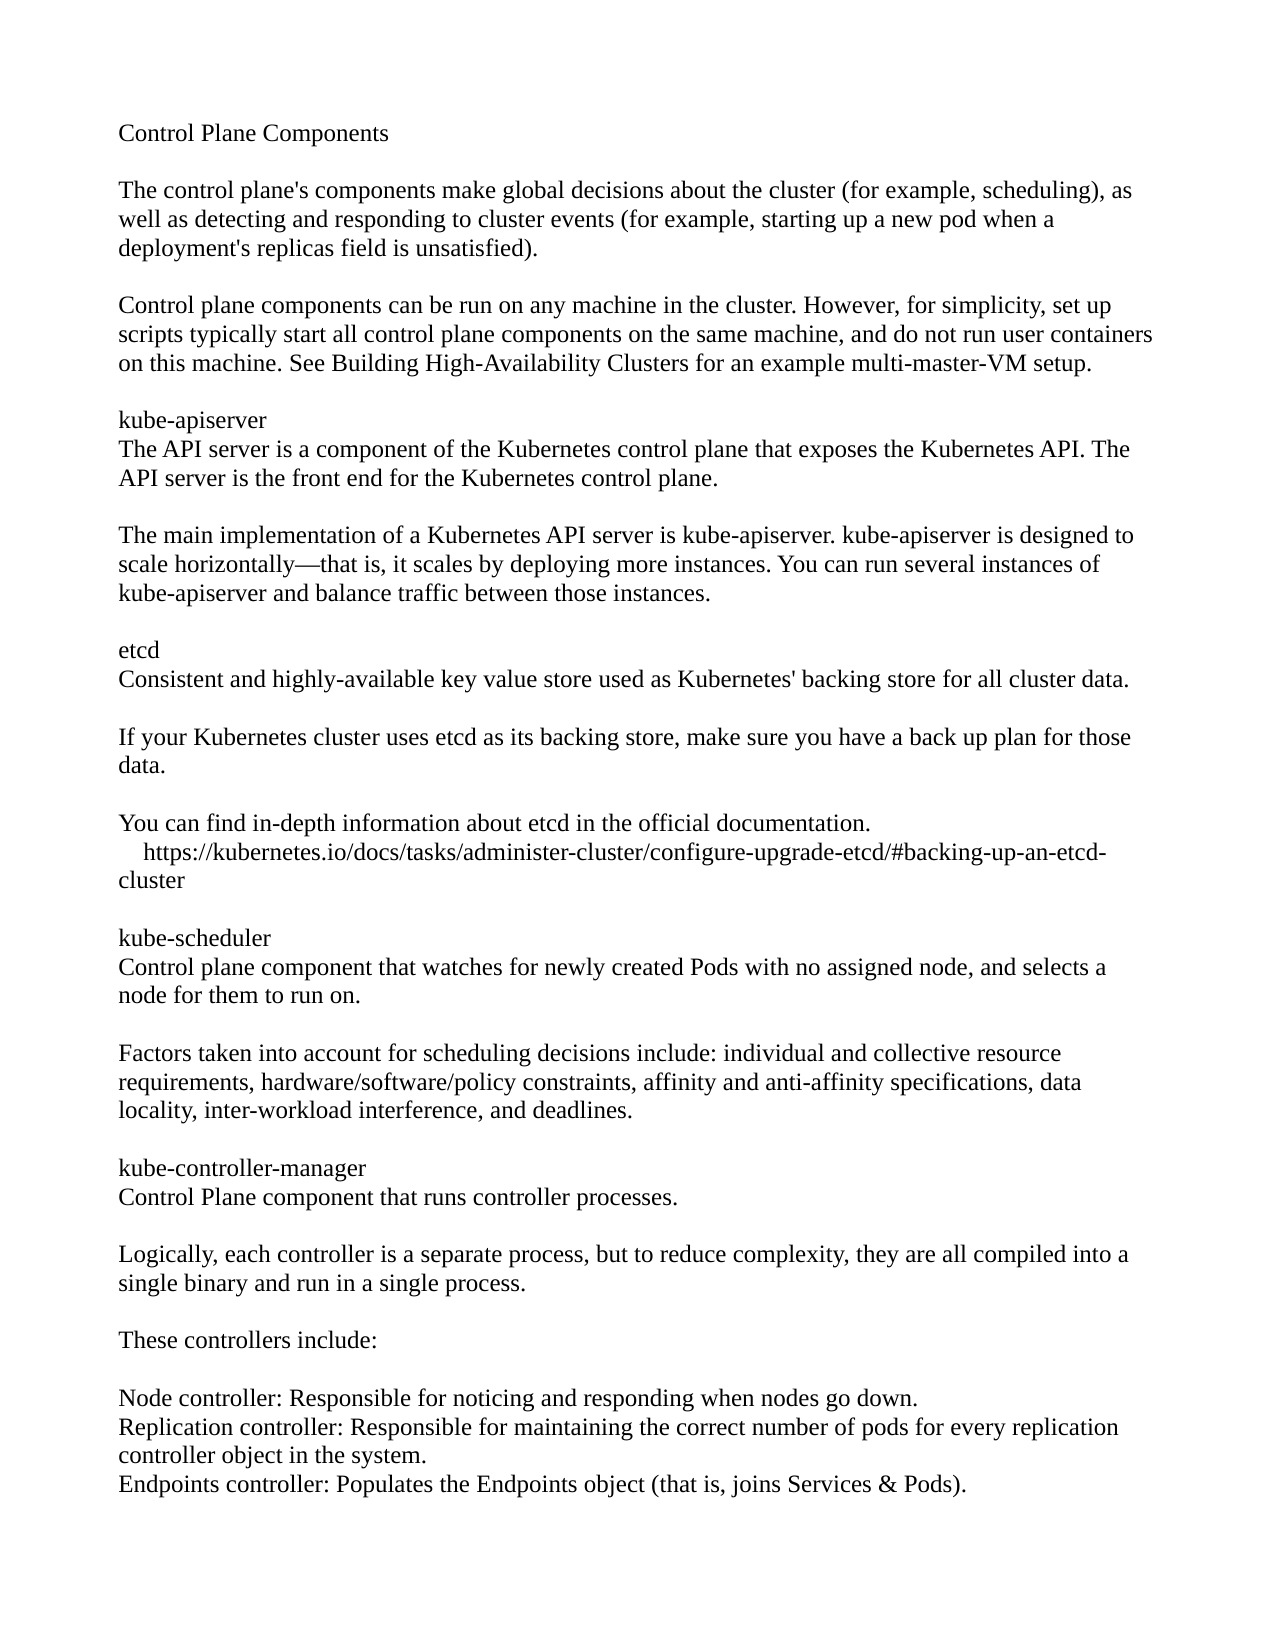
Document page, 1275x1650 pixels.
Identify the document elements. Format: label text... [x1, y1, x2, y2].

text The main implementation of a Kubernetes API server is kube-apiserver. kube-apiserver is designed to scale horizontally—that is, it scales by deploying more instances. You can run several instances of kube-apiserver and balance traffic between those instances. [118, 521, 1157, 607]
text If your Kubernetes cluster uses etcd as its backing store, make sure you have a back up plan for those data. [118, 722, 1157, 779]
text Replication controller: Responsible for maintaining the correct number of pods for every replication controller object in the system. [118, 1412, 1157, 1469]
text Factors taken into account for scheduling decisions include: individual and collective resource requirements, hardware/software/policy constraints, affinity and anti-affinity specifications, data locality, inter-workload interference, and deadlines. [118, 1038, 1157, 1124]
text etcd [118, 636, 1157, 664]
text kube-apiserver [118, 406, 1157, 434]
text Control plane component that watches for newly created Pods with no assigned node, and selects a node for them to run on. [118, 952, 1157, 1009]
text Control Plane Components [118, 118, 1157, 147]
text Endpoints controller: Populates the Endpoints object (that is, joins Services & Pods). [118, 1469, 1157, 1498]
text kube-controller-manager [118, 1153, 1157, 1182]
text Control plane components can be run on any machine in the cluster. However, for simplicity, set up scripts typically start all control plane components on the same machine, and do not run user containers on this machine. See Building High-Availability Clusters for an example multi-master-VM setup. [118, 291, 1157, 377]
text https://kubernetes.io/docs/tasks/administer-cluster/configure-upgrade-etcd/#backing-up-an-etcd-cluster [118, 837, 1157, 894]
text Logically, each controller is a separate process, but to reduce complexity, they are all compiled into a single binary and run in a single process. [118, 1239, 1157, 1297]
text These controllers include: [118, 1326, 1157, 1354]
text Control Plane component that runs controller processes. [118, 1182, 1157, 1211]
text kube-scheduler [118, 923, 1157, 952]
text The control plane's components make global decisions about the cluster (for example, scheduling), as well as detecting and responding to cluster events (for example, starting up a new pod when a deployment's replicas field is unsatisfied). [118, 176, 1157, 262]
text The API server is a component of the Kubernetes control plane that exposes the Kubernetes API. The API server is the front end for the Kubernetes control plane. [118, 434, 1157, 492]
text Node controller: Responsible for noticing and responding when nodes go down. [118, 1383, 1157, 1412]
text Consistent and highly-available key value store used as Kubernetes' backing store for all cluster data. [118, 664, 1157, 693]
text You can find in-depth information about etcd in the official documentation. [118, 808, 1157, 837]
